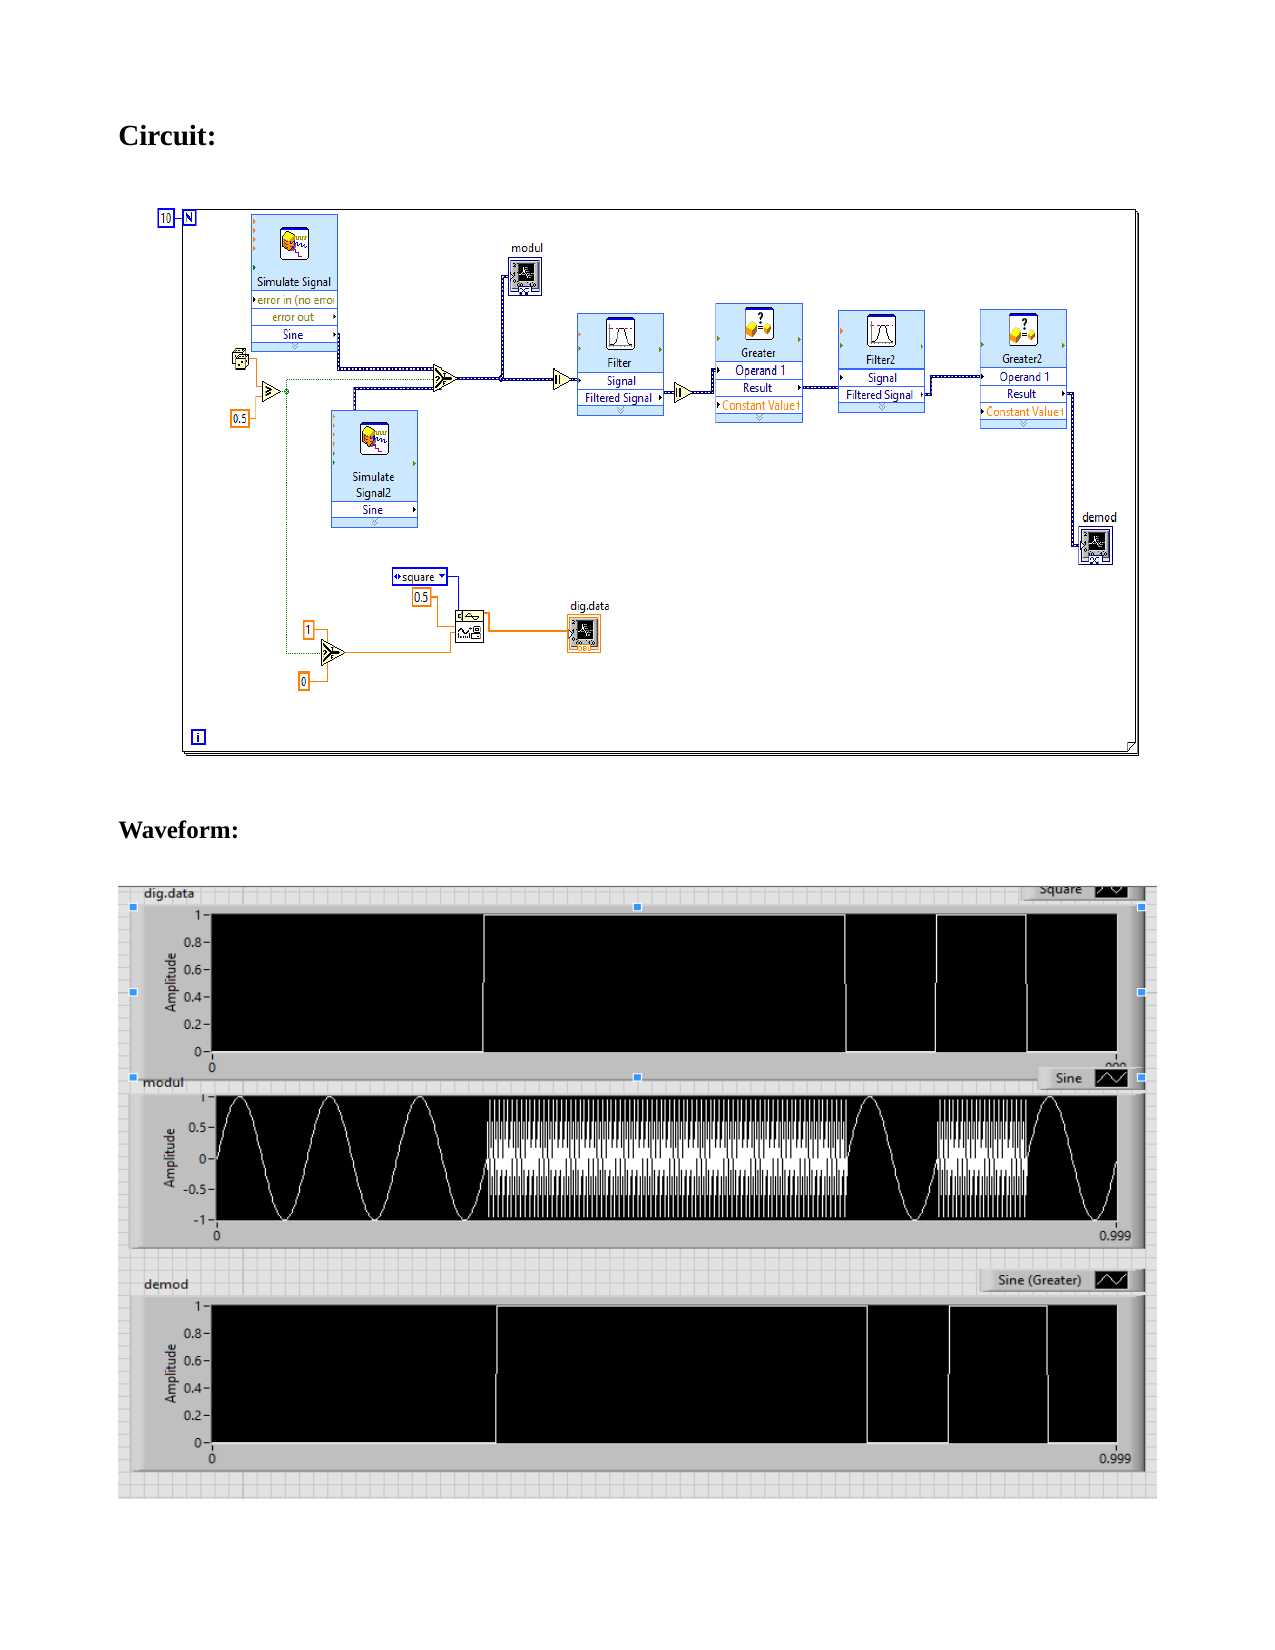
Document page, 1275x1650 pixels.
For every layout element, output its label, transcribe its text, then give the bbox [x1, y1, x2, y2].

text Circuit: [118, 118, 1157, 152]
text Waveform: [118, 815, 1157, 844]
picture [118, 885, 1157, 1499]
picture [118, 180, 1157, 787]
